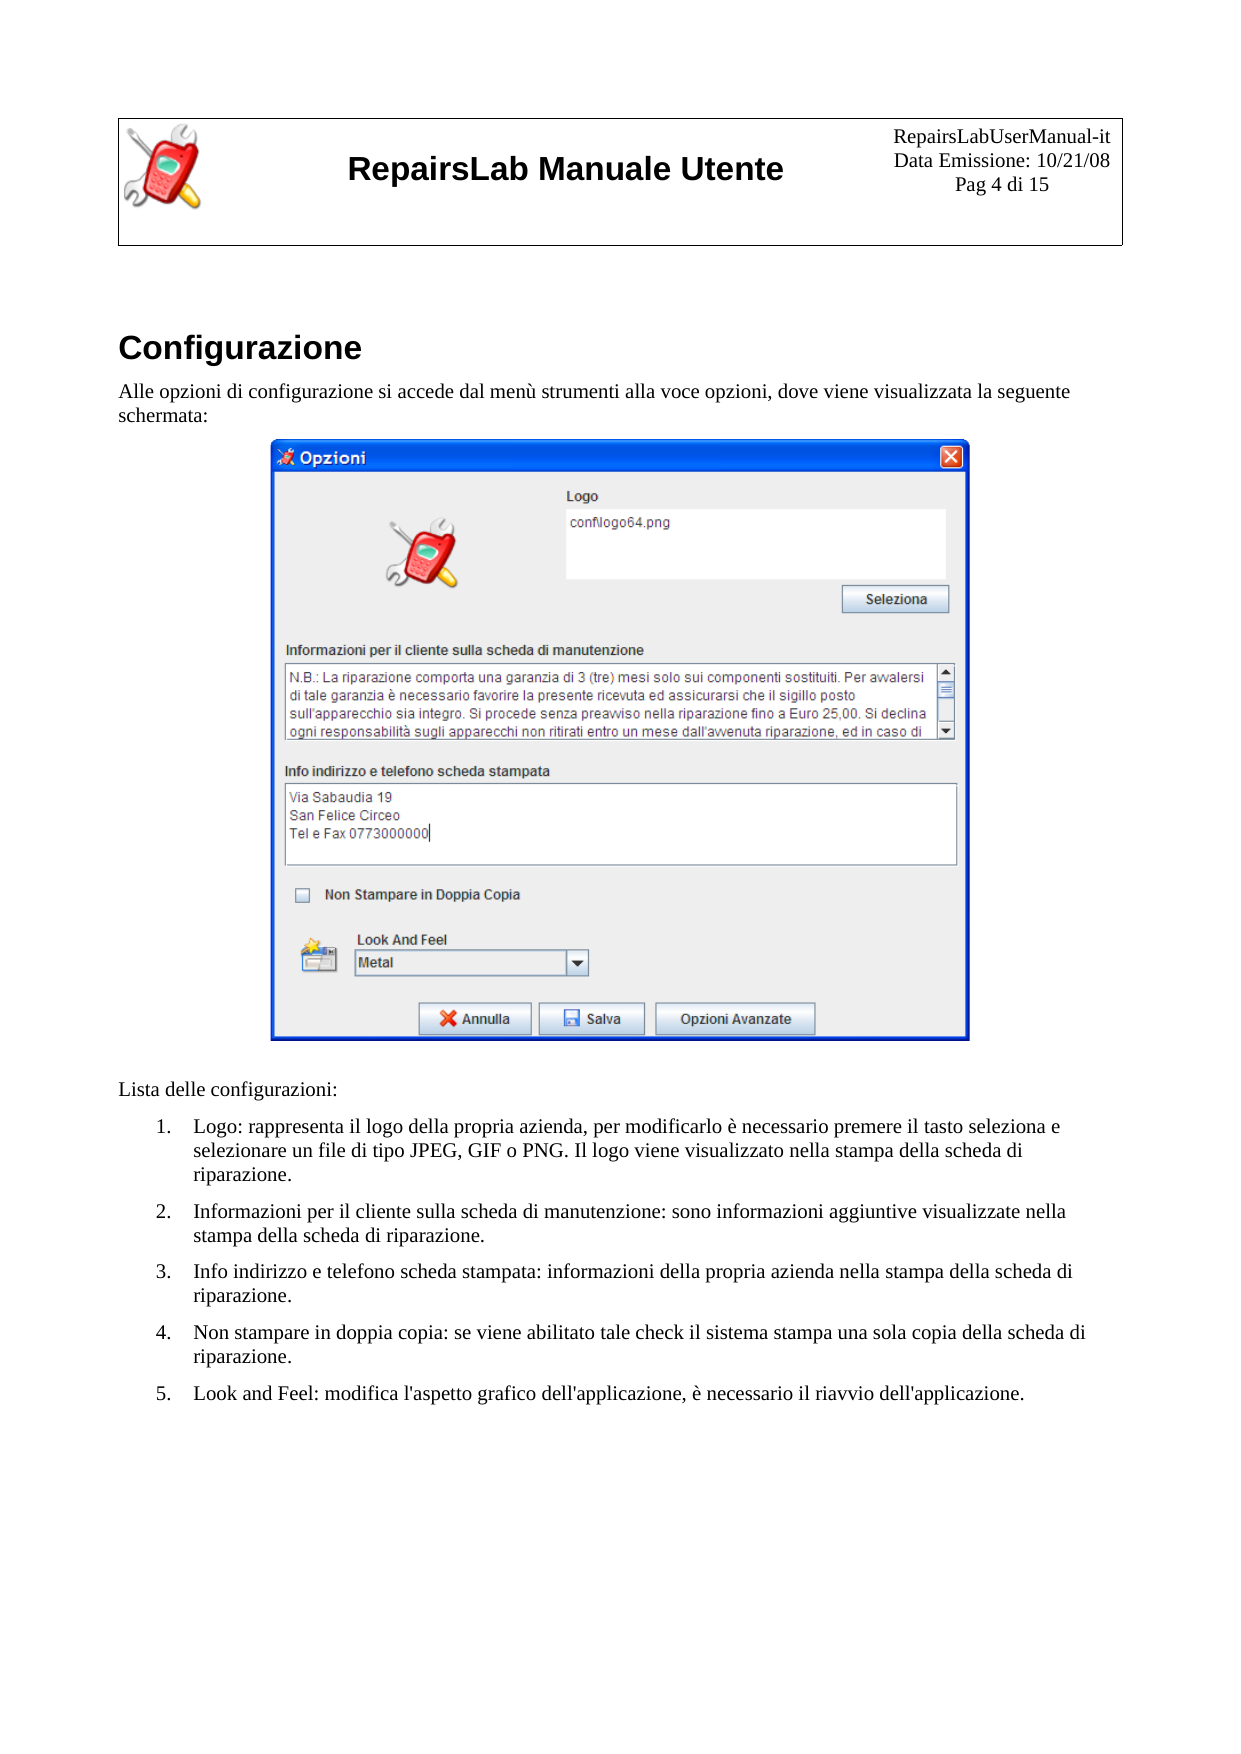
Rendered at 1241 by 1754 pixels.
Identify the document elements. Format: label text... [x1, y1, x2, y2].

subtitle Configurazione [118, 328, 1122, 367]
text Alle opzioni di configurazione si accede dal menù strumenti alla voce opzioni, dove viene visualizzata la seguente schermata: [118, 379, 1122, 427]
picture [270, 439, 970, 1041]
picture [123, 123, 202, 211]
list Info indirizzo e telefono scheda stampata: informazioni della propria azienda nella stampa della scheda di riparazione. [156, 1259, 1122, 1307]
list Logo: rappresenta il logo della propria azienda, per modificarlo è necessario premere il tasto seleziona e selezionare un file di tipo JPEG, GIF o PNG. Il logo viene visualizzato nella stampa della scheda di riparazione. [156, 1114, 1122, 1186]
list Look and Feel: modifica l'aspetto grafico dell'applicazione, è necessario il riavvio dell'applicazione. [156, 1381, 1122, 1404]
text Lista delle configurazioni: [118, 1077, 1122, 1101]
list Non stampare in doppia copia: se viene abilitato tale check il sistema stampa una sola copia della scheda di riparazione. [156, 1320, 1122, 1368]
list Informazioni per il cliente sulla scheda di manutenzione: sono informazioni aggiuntive visualizzate nella stampa della scheda di riparazione. [156, 1199, 1122, 1247]
